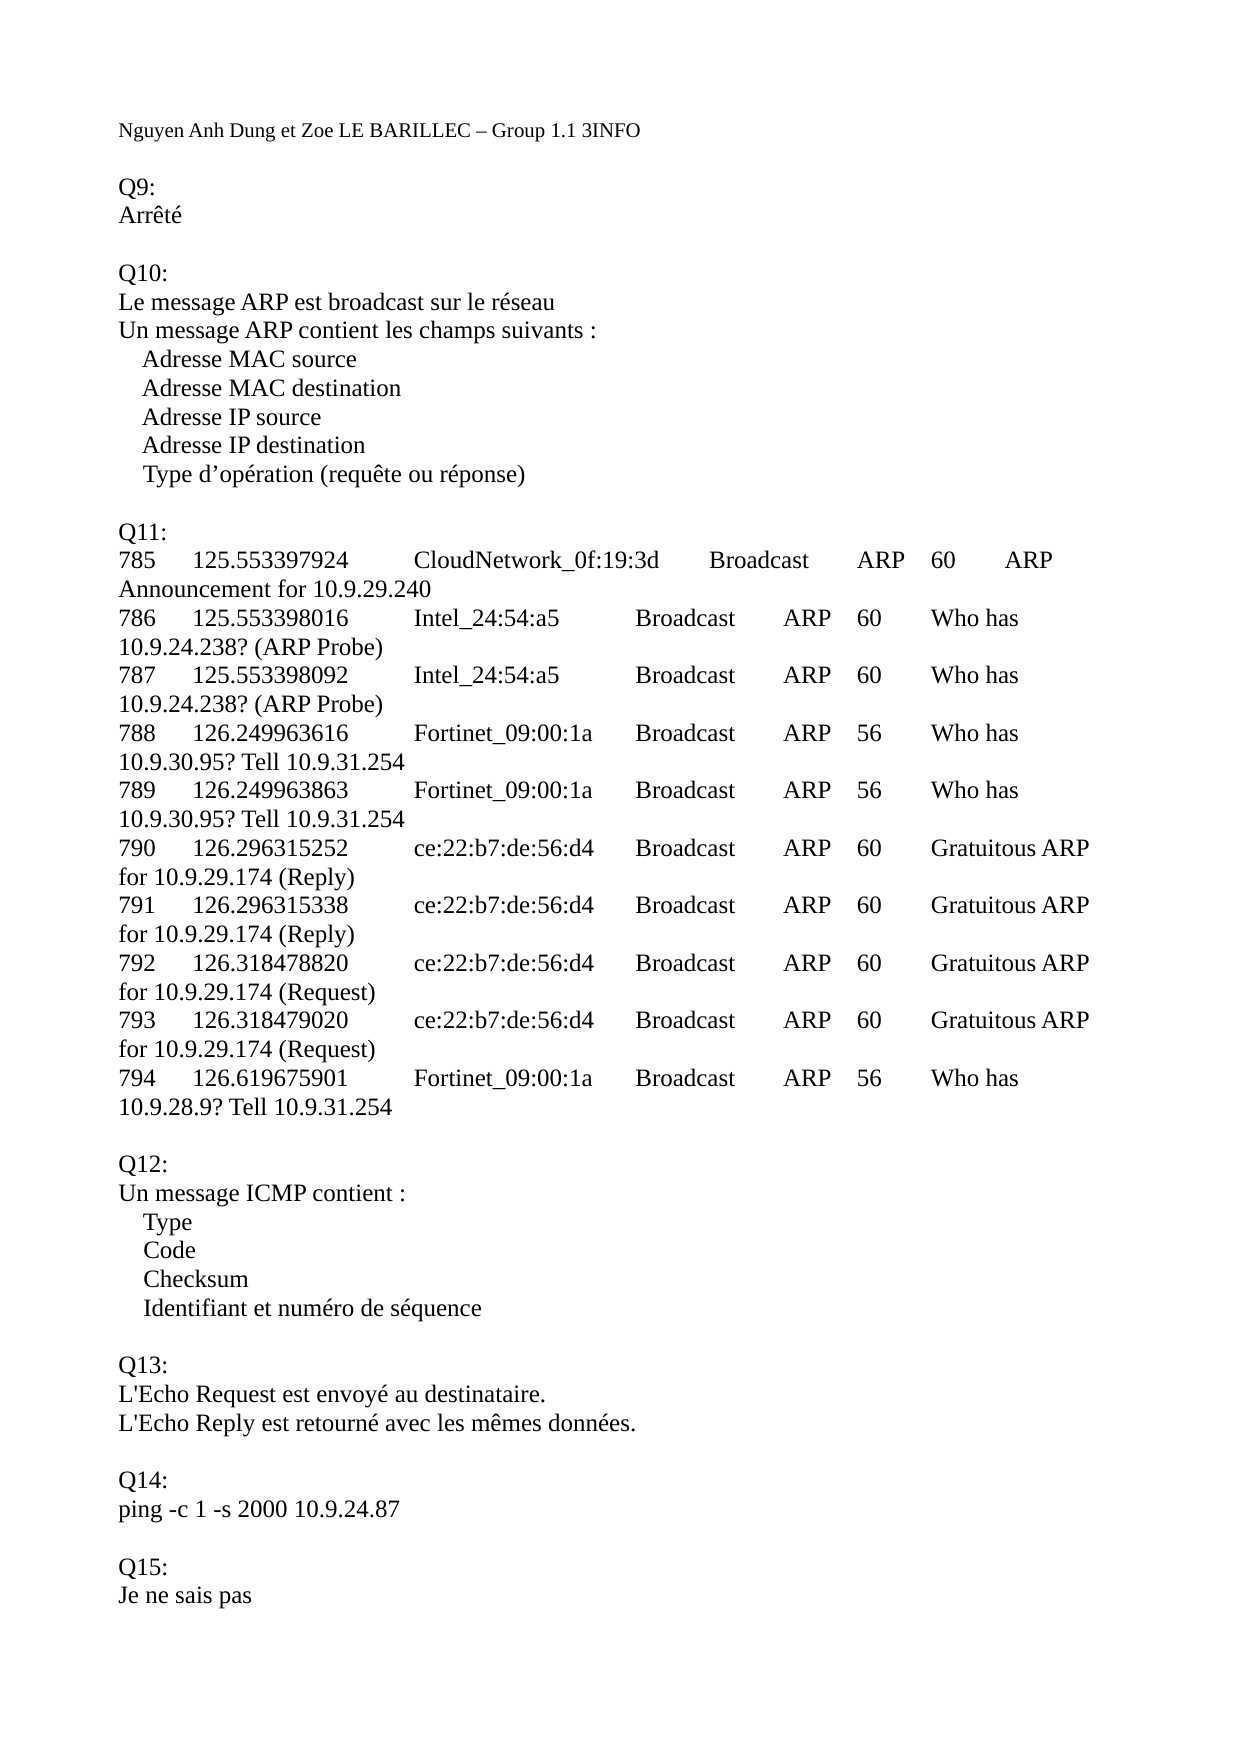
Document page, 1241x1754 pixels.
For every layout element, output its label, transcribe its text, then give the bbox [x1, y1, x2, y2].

text Le message ARP est broadcast sur le réseau [118, 287, 1122, 315]
text 793 126.318479020 ce:22:b7:de:56:d4 Broadcast ARP 60 Gratuitous ARP for 10.9.29.174 (Request) [118, 1005, 1122, 1063]
text 791 126.296315338 ce:22:b7:de:56:d4 Broadcast ARP 60 Gratuitous ARP for 10.9.29.174 (Reply) [118, 890, 1122, 948]
text Un message ARP contient les champs suivants : [118, 315, 1122, 344]
text Code [118, 1235, 1122, 1264]
text Je ne sais pas [118, 1580, 1122, 1609]
text Type [118, 1207, 1122, 1235]
text 788 126.249963616 Fortinet_09:00:1a Broadcast ARP 56 Who has 10.9.30.95? Tell 10.9.31.254 [118, 718, 1122, 775]
text Arrêté [118, 200, 1122, 229]
text 789 126.249963863 Fortinet_09:00:1a Broadcast ARP 56 Who has 10.9.30.95? Tell 10.9.31.254 [118, 775, 1122, 833]
text Q14: [118, 1465, 1122, 1494]
text Q12: [118, 1149, 1122, 1178]
text Adresse IP destination [118, 430, 1122, 459]
text Q13: [118, 1350, 1122, 1379]
text 794 126.619675901 Fortinet_09:00:1a Broadcast ARP 56 Who has 10.9.28.9? Tell 10.9.31.254 [118, 1063, 1122, 1120]
text Adresse IP source [118, 402, 1122, 430]
text Q11: [118, 517, 1122, 545]
text Type d’opération (requête ou réponse) [118, 459, 1122, 488]
text 786 125.553398016 Intel_24:54:a5 Broadcast ARP 60 Who has 10.9.24.238? (ARP Probe) [118, 603, 1122, 660]
text ping -c 1 -s 2000 10.9.24.87 [118, 1494, 1122, 1523]
text 785 125.553397924 CloudNetwork_0f:19:3d Broadcast ARP 60 ARP Announcement for 10.9.29.240 [118, 545, 1122, 603]
text Adresse MAC destination [118, 373, 1122, 402]
text Q10: [118, 258, 1122, 287]
text Q9: [118, 172, 1122, 200]
text 792 126.318478820 ce:22:b7:de:56:d4 Broadcast ARP 60 Gratuitous ARP for 10.9.29.174 (Request) [118, 948, 1122, 1005]
text 787 125.553398092 Intel_24:54:a5 Broadcast ARP 60 Who has 10.9.24.238? (ARP Probe) [118, 660, 1122, 718]
text Identifiant et numéro de séquence [118, 1293, 1122, 1322]
text L'Echo Reply est retourné avec les mêmes données. [118, 1408, 1122, 1437]
text Adresse MAC source [118, 344, 1122, 373]
text Checksum [118, 1264, 1122, 1293]
text Q15: [118, 1552, 1122, 1580]
text 790 126.296315252 ce:22:b7:de:56:d4 Broadcast ARP 60 Gratuitous ARP for 10.9.29.174 (Reply) [118, 833, 1122, 890]
text Un message ICMP contient : [118, 1178, 1122, 1207]
text L'Echo Request est envoyé au destinataire. [118, 1379, 1122, 1408]
